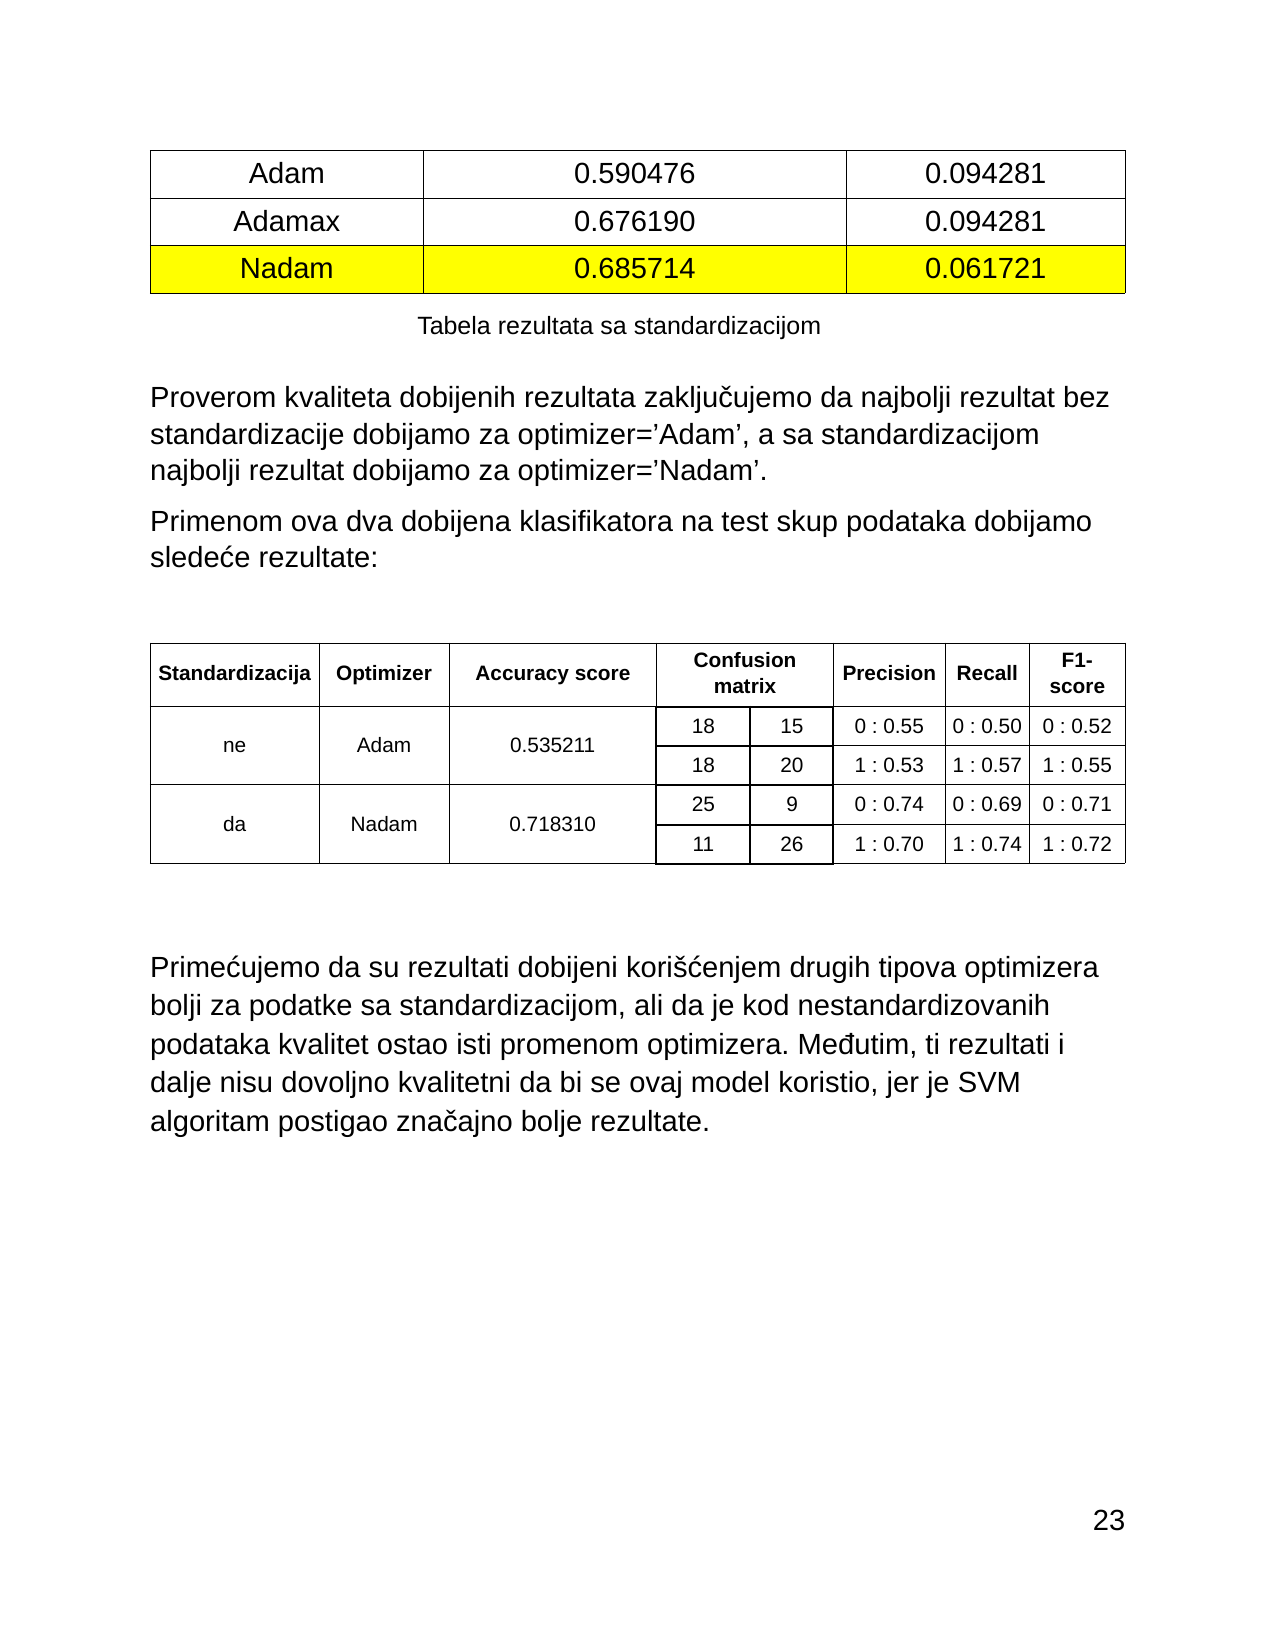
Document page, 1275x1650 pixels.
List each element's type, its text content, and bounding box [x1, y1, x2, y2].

text Primenom ova dva dobijena klasifikatora na test skup podataka dobijamo sledeće rezultate: [150, 504, 1125, 574]
table_cell 1 : 0.74 [946, 825, 1029, 863]
table_cell Adamax [151, 199, 423, 245]
table_cell 0 : 0.55 [834, 707, 945, 745]
table_cell 1 : 0.55 [1030, 746, 1125, 784]
table_header Accuracy score [450, 644, 656, 706]
table_cell 0.061721 [847, 246, 1125, 293]
table_cell Adam [320, 707, 449, 784]
table_cell 0 : 0.69 [946, 785, 1029, 824]
table_cell ne [151, 707, 319, 784]
table_cell 11 [657, 826, 749, 863]
table_cell 0 : 0.50 [946, 707, 1029, 745]
table_cell 1 : 0.57 [946, 746, 1029, 784]
table_cell 0.094281 [847, 151, 1125, 198]
table_cell 26 [751, 826, 832, 863]
table_header Precision [834, 644, 945, 706]
table_header Confusion matrix [657, 644, 833, 706]
table_cell 0.685714 [424, 246, 846, 293]
table_cell Nadam [320, 785, 449, 863]
table_cell 1 : 0.70 [834, 825, 945, 863]
table_cell 0.535211 [450, 707, 655, 784]
table_cell 1 : 0.53 [834, 746, 945, 784]
table_cell 25 [657, 786, 749, 824]
table_cell 20 [751, 747, 832, 784]
table_cell 0.676190 [424, 199, 846, 245]
table_cell Adam [151, 151, 423, 198]
table_cell 18 [657, 747, 749, 784]
table_cell da [151, 785, 319, 863]
table_cell 15 [751, 708, 832, 745]
text Proverom kvaliteta dobijenih rezultata zaključujemo da najbolji rezultat bez standardizacije dobijamo za optimizer=’Adam’, a sa standardizacijom najbolji rezultat dobijamo za optimizer=’Nadam’. [150, 381, 1125, 486]
table_cell 1 : 0.72 [1030, 825, 1125, 863]
table_cell 0 : 0.71 [1030, 785, 1125, 824]
table_header Optimizer [320, 644, 449, 706]
table_header Standardizacija [151, 644, 319, 706]
table_cell 18 [657, 708, 749, 745]
text Primećujemo da su rezultati dobijeni korišćenjem drugih tipova optimizera bolji za podatke sa standardizacijom, ali da je kod nestandardizovanih podataka kvalitet ostao isti promenom optimizera. Međutim, ti rezultati i dalje nisu dovoljno kvalitetni da bi se ovaj model koristio, jer je SVM algoritam postigao značajno bolje rezultate. [150, 950, 1125, 1137]
table_header Recall [946, 644, 1029, 706]
table_cell 0 : 0.52 [1030, 707, 1125, 745]
table_cell 0 : 0.74 [834, 785, 945, 824]
table_cell 0.094281 [847, 199, 1125, 245]
table_cell 0.718310 [450, 785, 655, 863]
table_cell 0.590476 [424, 151, 846, 198]
table_header F1-score [1030, 644, 1125, 706]
table_cell Nadam [151, 246, 423, 293]
table_cell 9 [751, 786, 832, 824]
